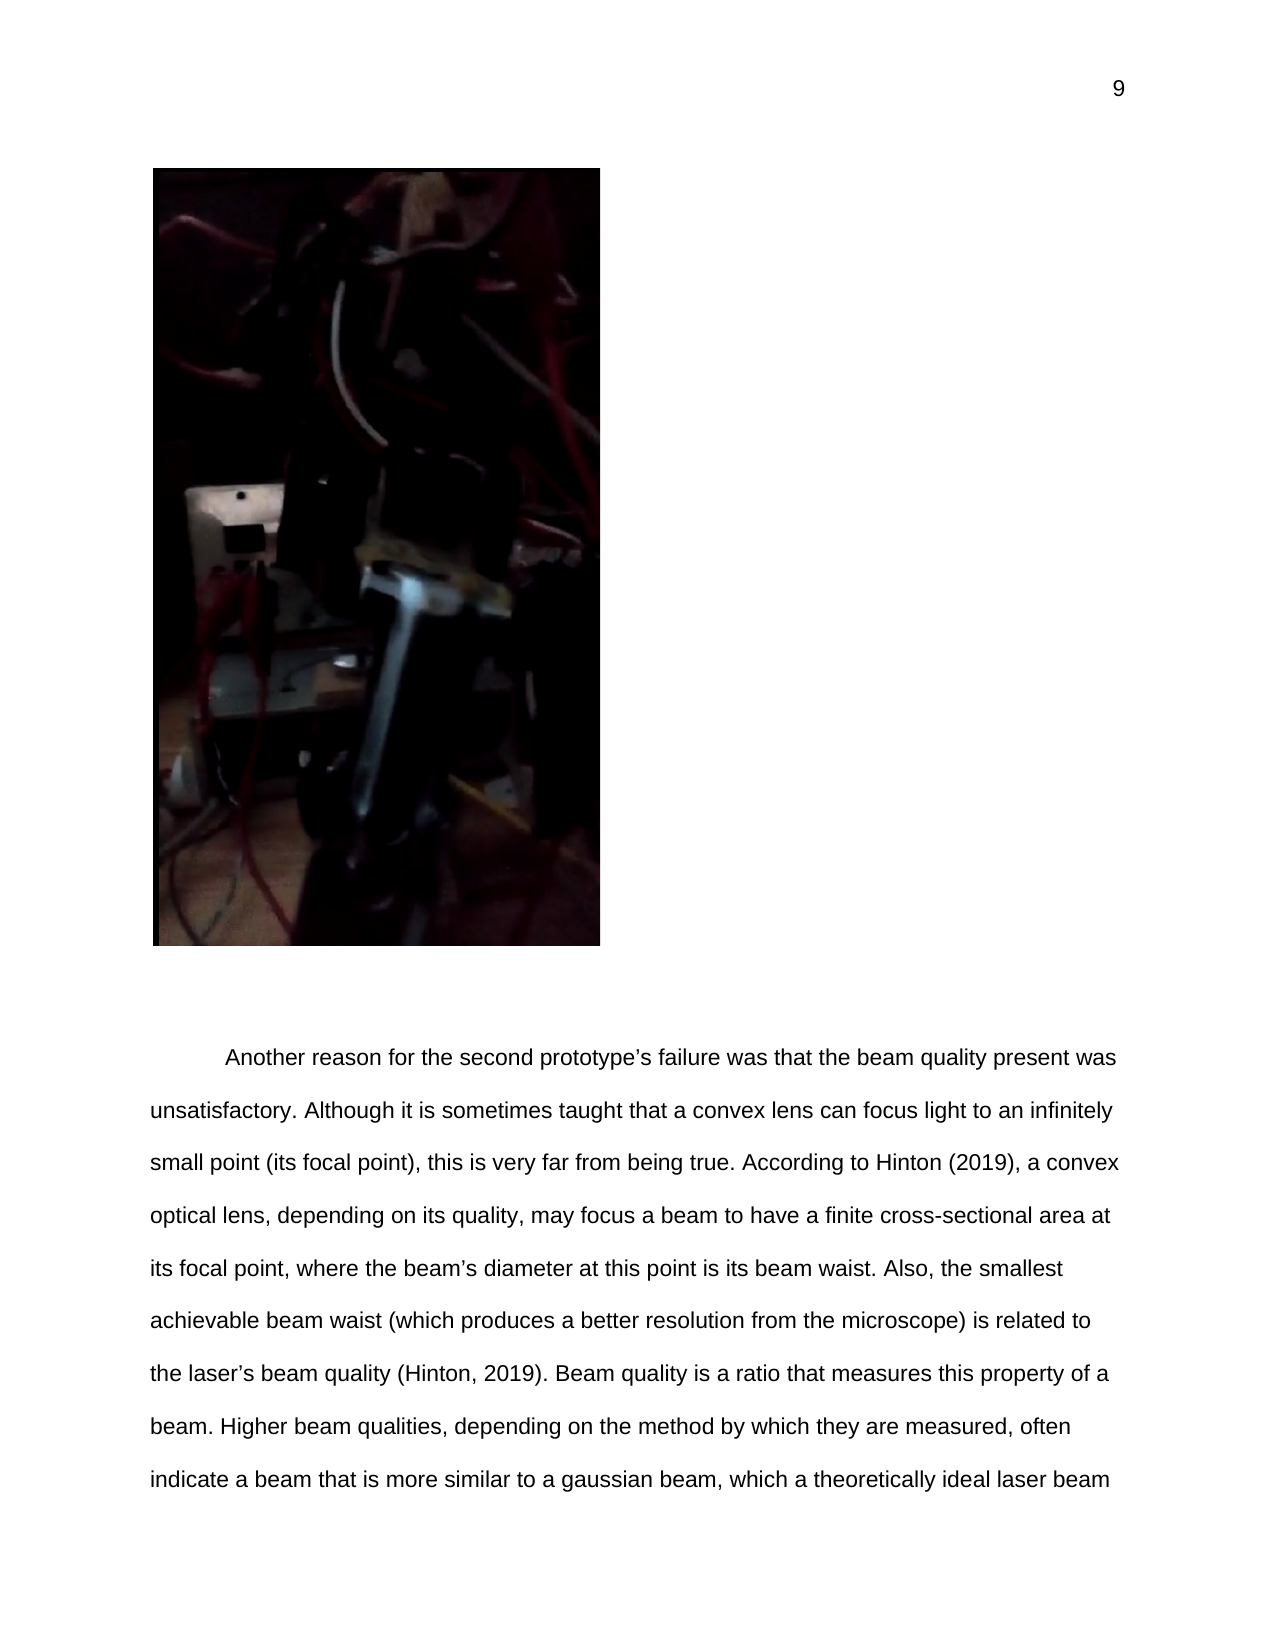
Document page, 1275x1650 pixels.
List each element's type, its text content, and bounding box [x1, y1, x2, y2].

text Another reason for the second prototype’s failure was that the beam quality present was unsatisfactory. Although it is sometimes taught that a convex lens can focus light to an infinitely small point (its focal point), this is very far from being true. According to Hinton (2019), a convex optical lens, depending on its quality, may focus a beam to have a finite cross-sectional area at its focal point, where the beam’s diameter at this point is its beam waist. Also, the smallest achievable beam waist (which produces a better resolution from the microscope) is related to the laser’s beam quality (Hinton, 2019). Beam quality is a ratio that measures this property of a beam. Higher beam qualities, depending on the method by which they are measured, often indicate a beam that is more similar to a gaussian beam, which a theoretically ideal laser beam [150, 1044, 1125, 1492]
picture [153, 168, 601, 946]
